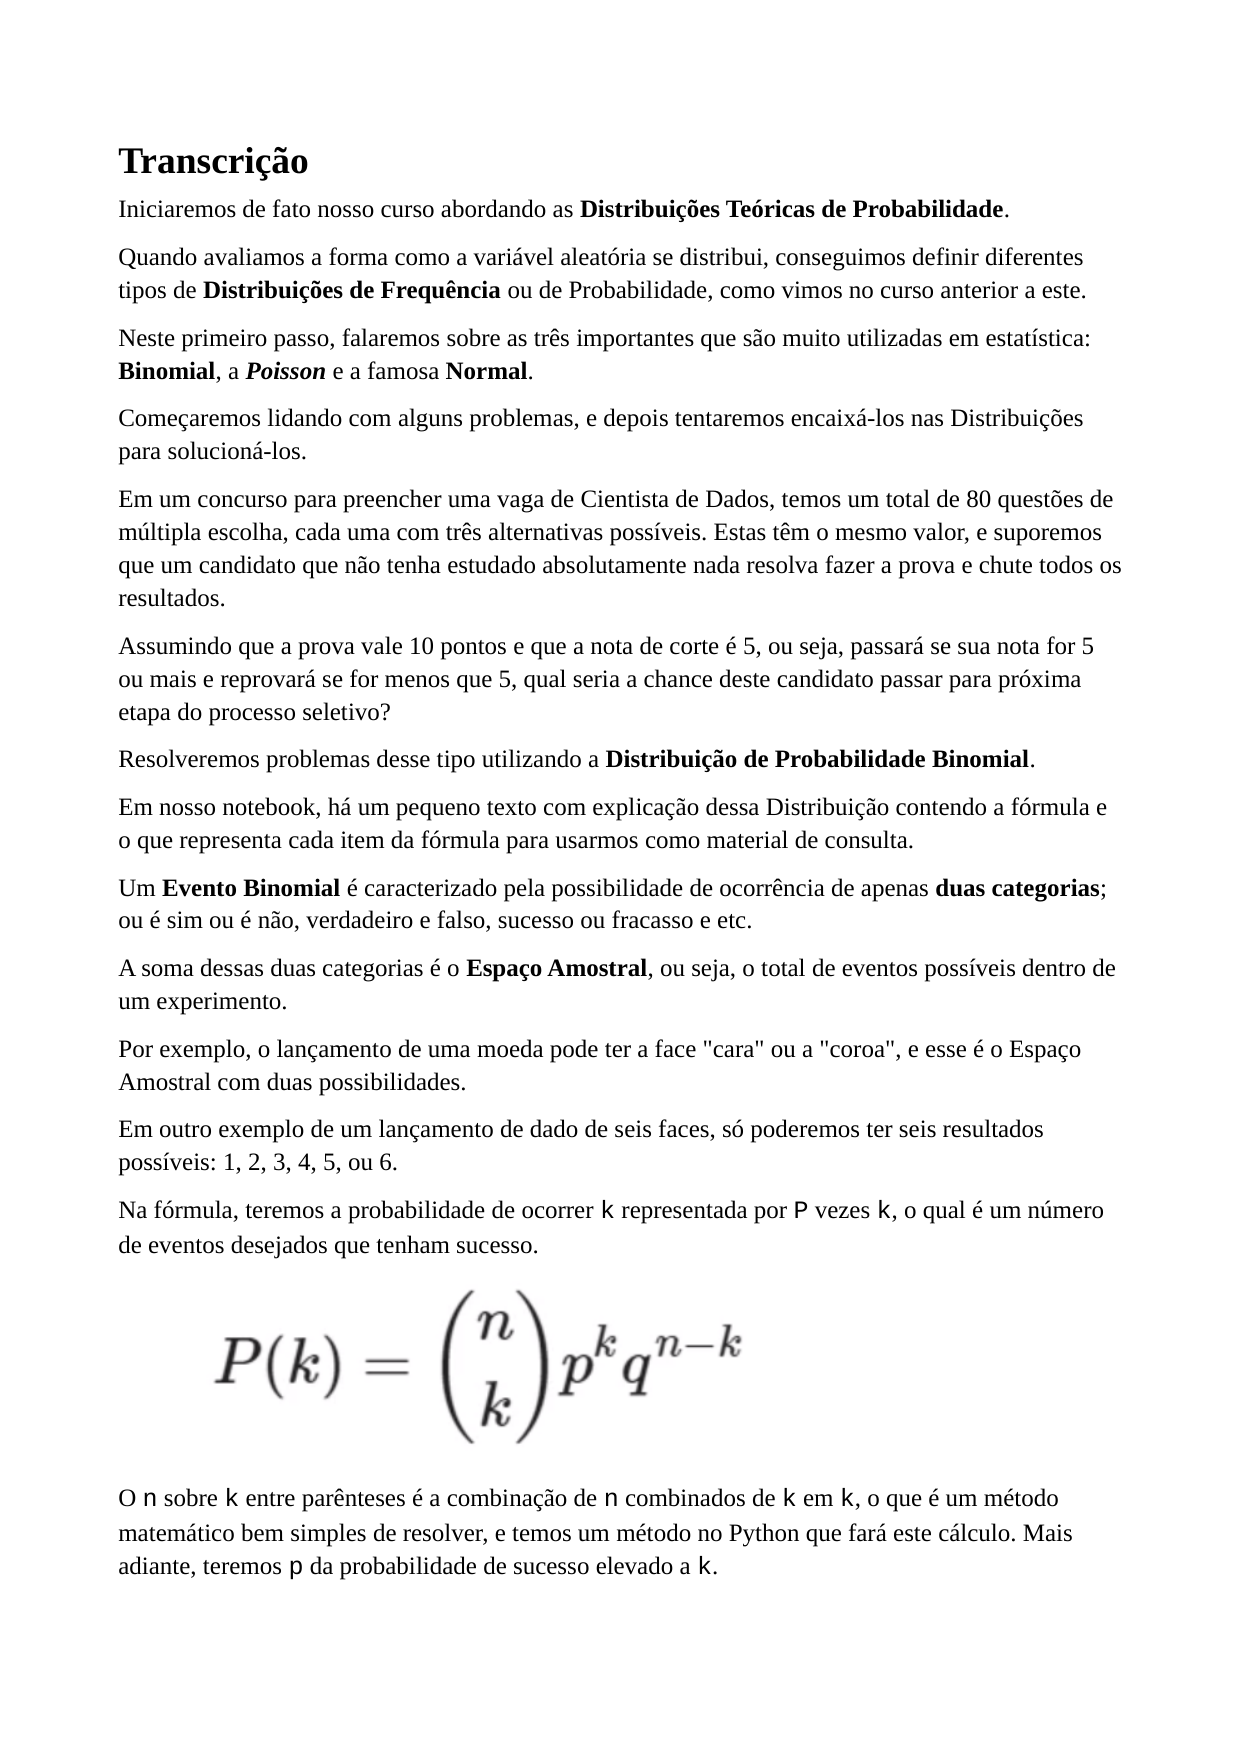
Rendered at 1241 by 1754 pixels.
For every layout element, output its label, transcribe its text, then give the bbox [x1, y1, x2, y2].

text Em um concurso para preencher uma vaga de Cientista de Dados, temos um total de 80 questões de múltipla escolha, cada uma com três alternativas possíveis. Estas têm o mesmo valor, e suporemos que um candidato que não tenha estudado absolutamente nada resolva fazer a prova e chute todos os resultados. [118, 484, 1122, 612]
text Iniciaremos de fato nosso curso abordando as Distribuições Teóricas de Probabilidade. [118, 194, 1122, 223]
text Quando avaliamos a forma como a variável aleatória se distribui, conseguimos definir diferentes tipos de Distribuições de Frequência ou de Probabilidade, como vimos no curso anterior a este. [118, 242, 1122, 304]
text Neste primeiro passo, falaremos sobre as três importantes que são muito utilizadas em estatística: Binomial, a Poisson e a famosa Normal. [118, 323, 1122, 384]
text Um Evento Binomial é caracterizado pela possibilidade de ocorrência de apenas duas categorias; ou é sim ou é não, verdadeiro e falso, sucesso ou fracasso e etc. [118, 873, 1122, 934]
text Resolveremos problemas desse tipo utilizando a Distribuição de Probabilidade Binomial. [118, 744, 1122, 773]
text Por exemplo, o lançamento de uma moeda pode ter a face "cara" ou a "coroa", e esse é o Espaço Amostral com duas possibilidades. [118, 1034, 1122, 1096]
subtitle Transcrição [118, 139, 1122, 182]
text Em outro exemplo de um lançamento de dado de seis faces, só poderemos ter seis resultados possíveis: 1, 2, 3, 4, 5, ou 6. [118, 1114, 1122, 1176]
text Assumindo que a prova vale 10 pontos e que a nota de corte é 5, ou seja, passará se sua nota for 5 ou mais e reprovará se for menos que 5, qual seria a chance deste candidato passar para próxima etapa do processo seletivo? [118, 631, 1122, 726]
text Começaremos lidando com alguns problemas, e depois tentaremos encaixá-los nas Distribuições para solucioná-los. [118, 403, 1122, 465]
picture [118, 1277, 839, 1464]
text A soma dessas duas categorias é o Espaço Amostral, ou seja, o total de eventos possíveis dentro de um experimento. [118, 953, 1122, 1015]
text Na fórmula, teremos a probabilidade de ocorrer k representada por P vezes k, o qual é um número de eventos desejados que tenham sucesso. [118, 1195, 1122, 1259]
text Em nosso notebook, há um pequeno texto com explicação dessa Distribuição contendo a fórmula e o que representa cada item da fórmula para usarmos como material de consulta. [118, 792, 1122, 854]
text O n sobre k entre parênteses é a combinação de n combinados de k em k, o que é um método matemático bem simples de resolver, e temos um método no Python que fará este cálculo. Mais adiante, teremos p da probabilidade de sucesso elevado a k. [118, 1483, 1122, 1582]
